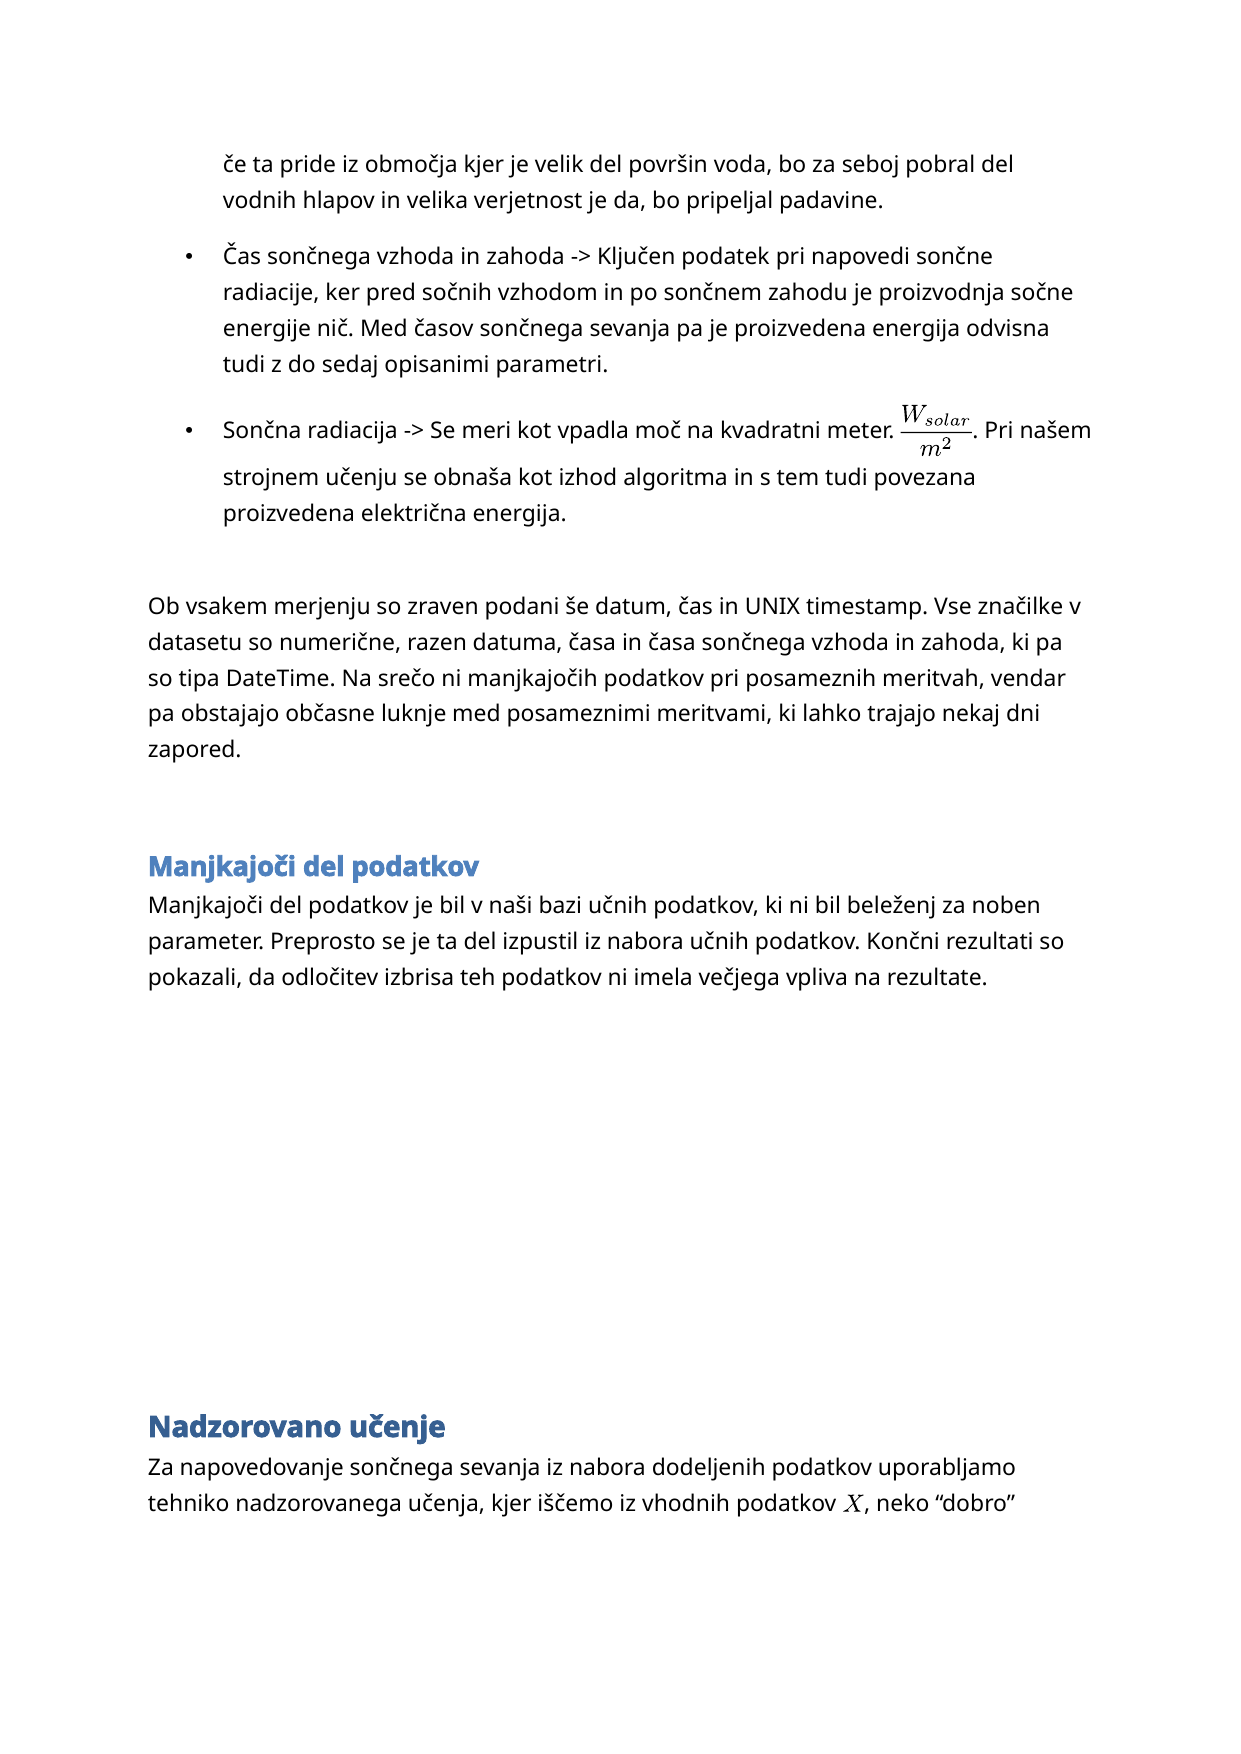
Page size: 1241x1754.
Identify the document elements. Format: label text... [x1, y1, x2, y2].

text Za napovedovanje sončnega sevanja iz nabora dodeljenih podatkov uporabljamo tehniko nadzorovanega učenja, kjer iščemo iz vhodnih podatkov , neko “dobro” [148, 1451, 1093, 1518]
subtitle Nadzorovano učenje [148, 1406, 1093, 1445]
list Čas sončnega vzhoda in zahoda -> Ključen podatek pri napovedi sončne radiacije, ker pred sočnih vzhodom in po sončnem zahodu je proizvodnja sočne energije nič. Med časov sončnega sevanja pa je proizvedena energija odvisna tudi z do sedaj opisanimi parametri. [185, 240, 1093, 379]
list Sončna radiacija -> Se meri kot vpadla moč na kvadratni meter. . Pri našem strojnem učenju se obnaša kot izhod algoritma in s tem tudi povezana proizvedena električna energija. [185, 405, 1093, 564]
text Manjkajoči del podatkov je bil v naši bazi učnih podatkov, ki ni bil beleženj za noben parameter. Preprosto se je ta del izpustil iz nabora učnih podatkov. Končni rezultati so pokazali, da odločitev izbrisa teh podatkov ni imela večjega vpliva na rezultate. [148, 889, 1093, 992]
list če ta pride iz območja kjer je velik del površin voda, bo za seboj pobral del vodnih hlapov in velika verjetnost je da, bo pripeljal padavine. [185, 148, 1093, 215]
subtitle Manjkajoči del podatkov [148, 847, 1093, 884]
text Ob vsakem merjenju so zraven podani še datum, čas in UNIX timestamp. Vse značilke v datasetu so numerične, razen datuma, časa in časa sončnega vzhoda in zahoda, ki pa so tipa DateTime. Na srečo ni manjkajočih podatkov pri posameznih meritvah, vendar pa obstajajo občasne luknje med posameznimi meritvami, ki lahko trajajo nekaj dni zapored. [148, 589, 1093, 764]
